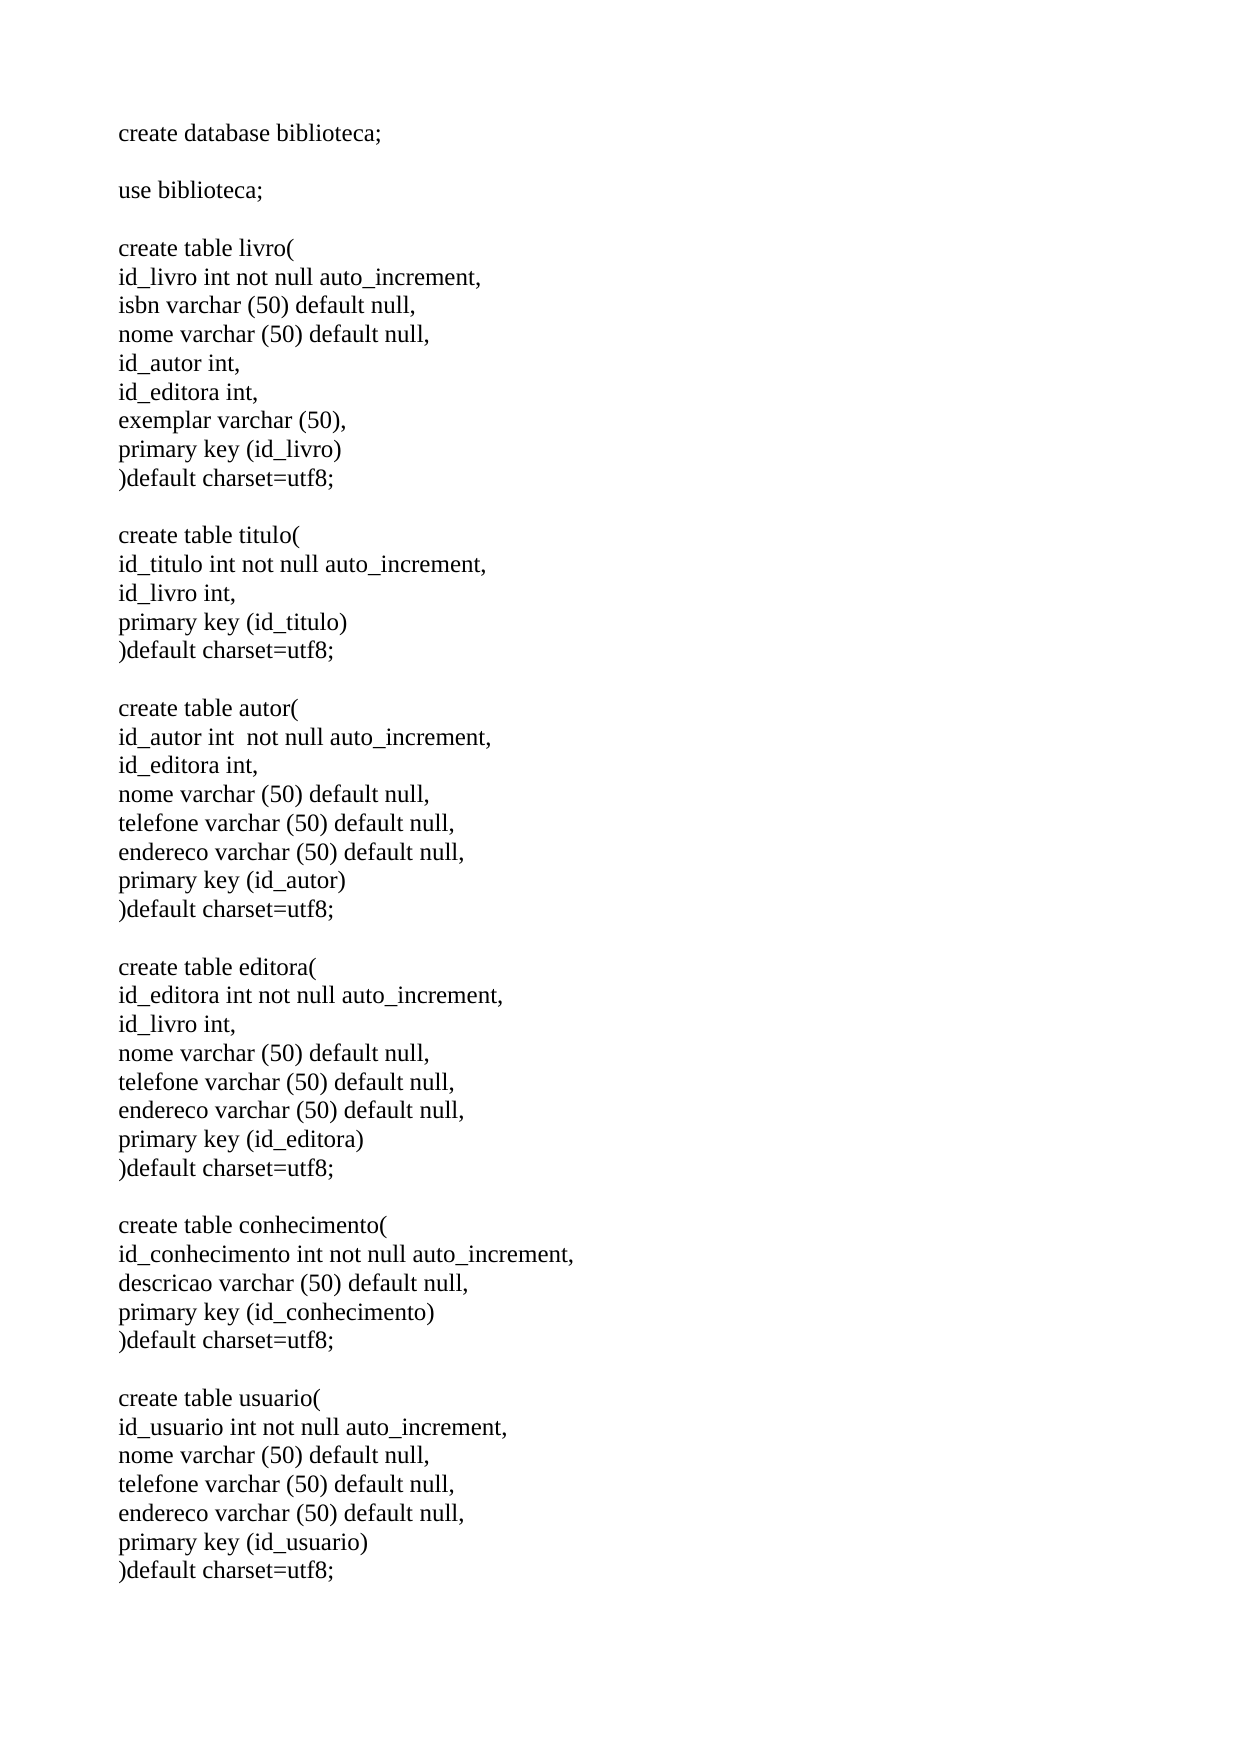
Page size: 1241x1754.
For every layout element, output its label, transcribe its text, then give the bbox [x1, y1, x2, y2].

text nome varchar (50) default null, [118, 1038, 1122, 1067]
text nome varchar (50) default null, [118, 319, 1122, 348]
text endereco varchar (50) default null, [118, 1498, 1122, 1527]
text id_editora int, [118, 751, 1122, 779]
text )default charset=utf8; [118, 463, 1122, 492]
text primary key (id_editora) [118, 1124, 1122, 1153]
text id_autor int not null auto_increment, [118, 722, 1122, 751]
text telefone varchar (50) default null, [118, 1469, 1122, 1498]
text telefone varchar (50) default null, [118, 1067, 1122, 1096]
text endereco varchar (50) default null, [118, 837, 1122, 866]
text telefone varchar (50) default null, [118, 808, 1122, 837]
text primary key (id_usuario) [118, 1527, 1122, 1556]
text id_titulo int not null auto_increment, [118, 549, 1122, 578]
text id_livro int, [118, 1009, 1122, 1038]
text create table usuario( [118, 1383, 1122, 1412]
text id_editora int, [118, 377, 1122, 406]
text create table editora( [118, 952, 1122, 981]
text create table autor( [118, 693, 1122, 722]
text )default charset=utf8; [118, 894, 1122, 923]
text primary key (id_autor) [118, 866, 1122, 894]
text )default charset=utf8; [118, 1153, 1122, 1182]
text id_autor int, [118, 348, 1122, 377]
text nome varchar (50) default null, [118, 1441, 1122, 1469]
text exemplar varchar (50), [118, 406, 1122, 434]
text )default charset=utf8; [118, 1556, 1122, 1584]
text create table titulo( [118, 521, 1122, 549]
text primary key (id_livro) [118, 434, 1122, 463]
text endereco varchar (50) default null, [118, 1096, 1122, 1124]
text id_editora int not null auto_increment, [118, 981, 1122, 1009]
text descricao varchar (50) default null, [118, 1268, 1122, 1297]
text id_conhecimento int not null auto_increment, [118, 1239, 1122, 1268]
text primary key (id_titulo) [118, 607, 1122, 636]
text create table livro( [118, 233, 1122, 262]
text nome varchar (50) default null, [118, 779, 1122, 808]
text id_livro int, [118, 578, 1122, 607]
text )default charset=utf8; [118, 636, 1122, 664]
text create database biblioteca; [118, 118, 1122, 147]
text primary key (id_conhecimento) [118, 1297, 1122, 1326]
text use biblioteca; [118, 176, 1122, 204]
text create table conhecimento( [118, 1211, 1122, 1239]
text id_usuario int not null auto_increment, [118, 1412, 1122, 1441]
text )default charset=utf8; [118, 1326, 1122, 1354]
text id_livro int not null auto_increment, [118, 262, 1122, 291]
text isbn varchar (50) default null, [118, 291, 1122, 319]
